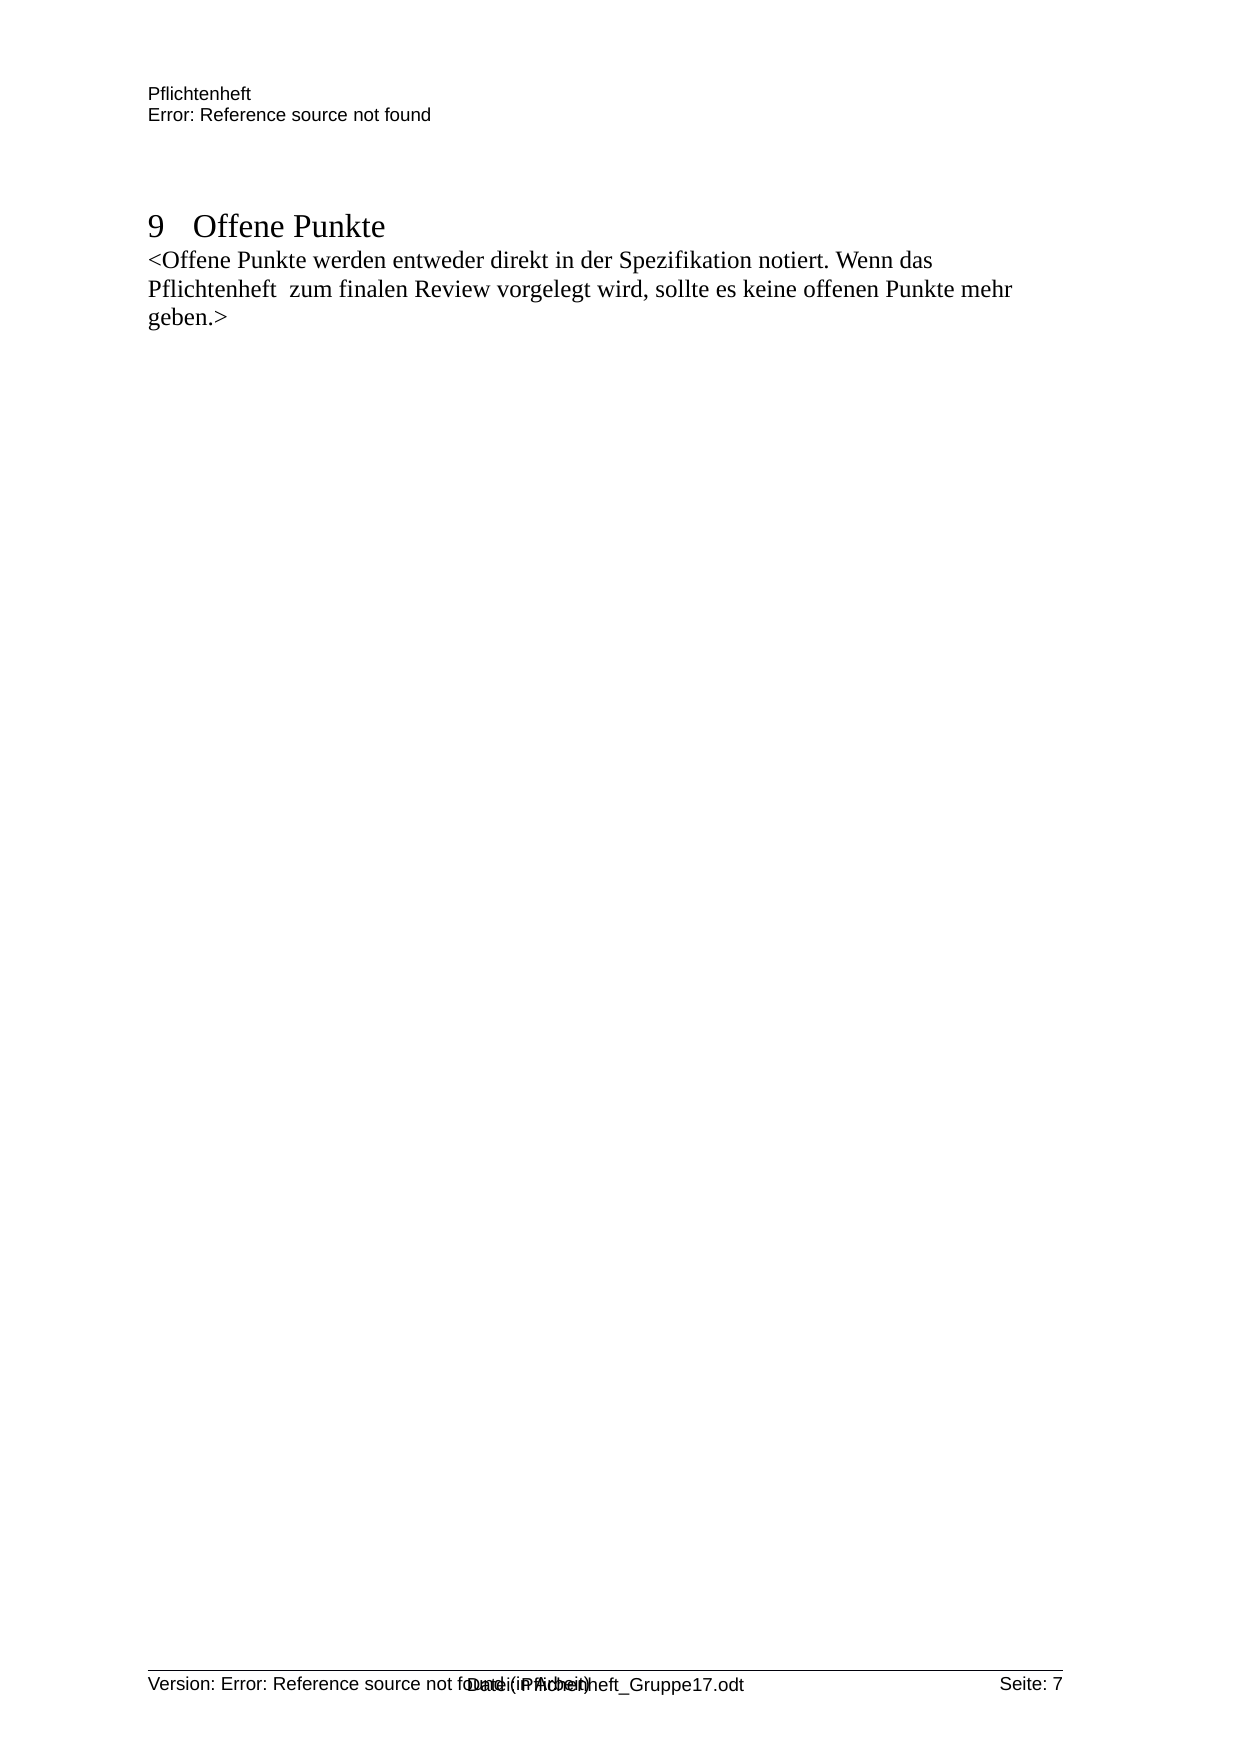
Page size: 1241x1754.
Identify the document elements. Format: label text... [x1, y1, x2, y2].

text <Offene Punkte werden entweder direkt in der Spezifikation notiert. Wenn das Pflichtenheft zum finalen Review vorgelegt wird, sollte es keine offenen Punkte mehr geben.> [148, 245, 1063, 331]
subtitle Offene Punkte [148, 207, 1063, 245]
